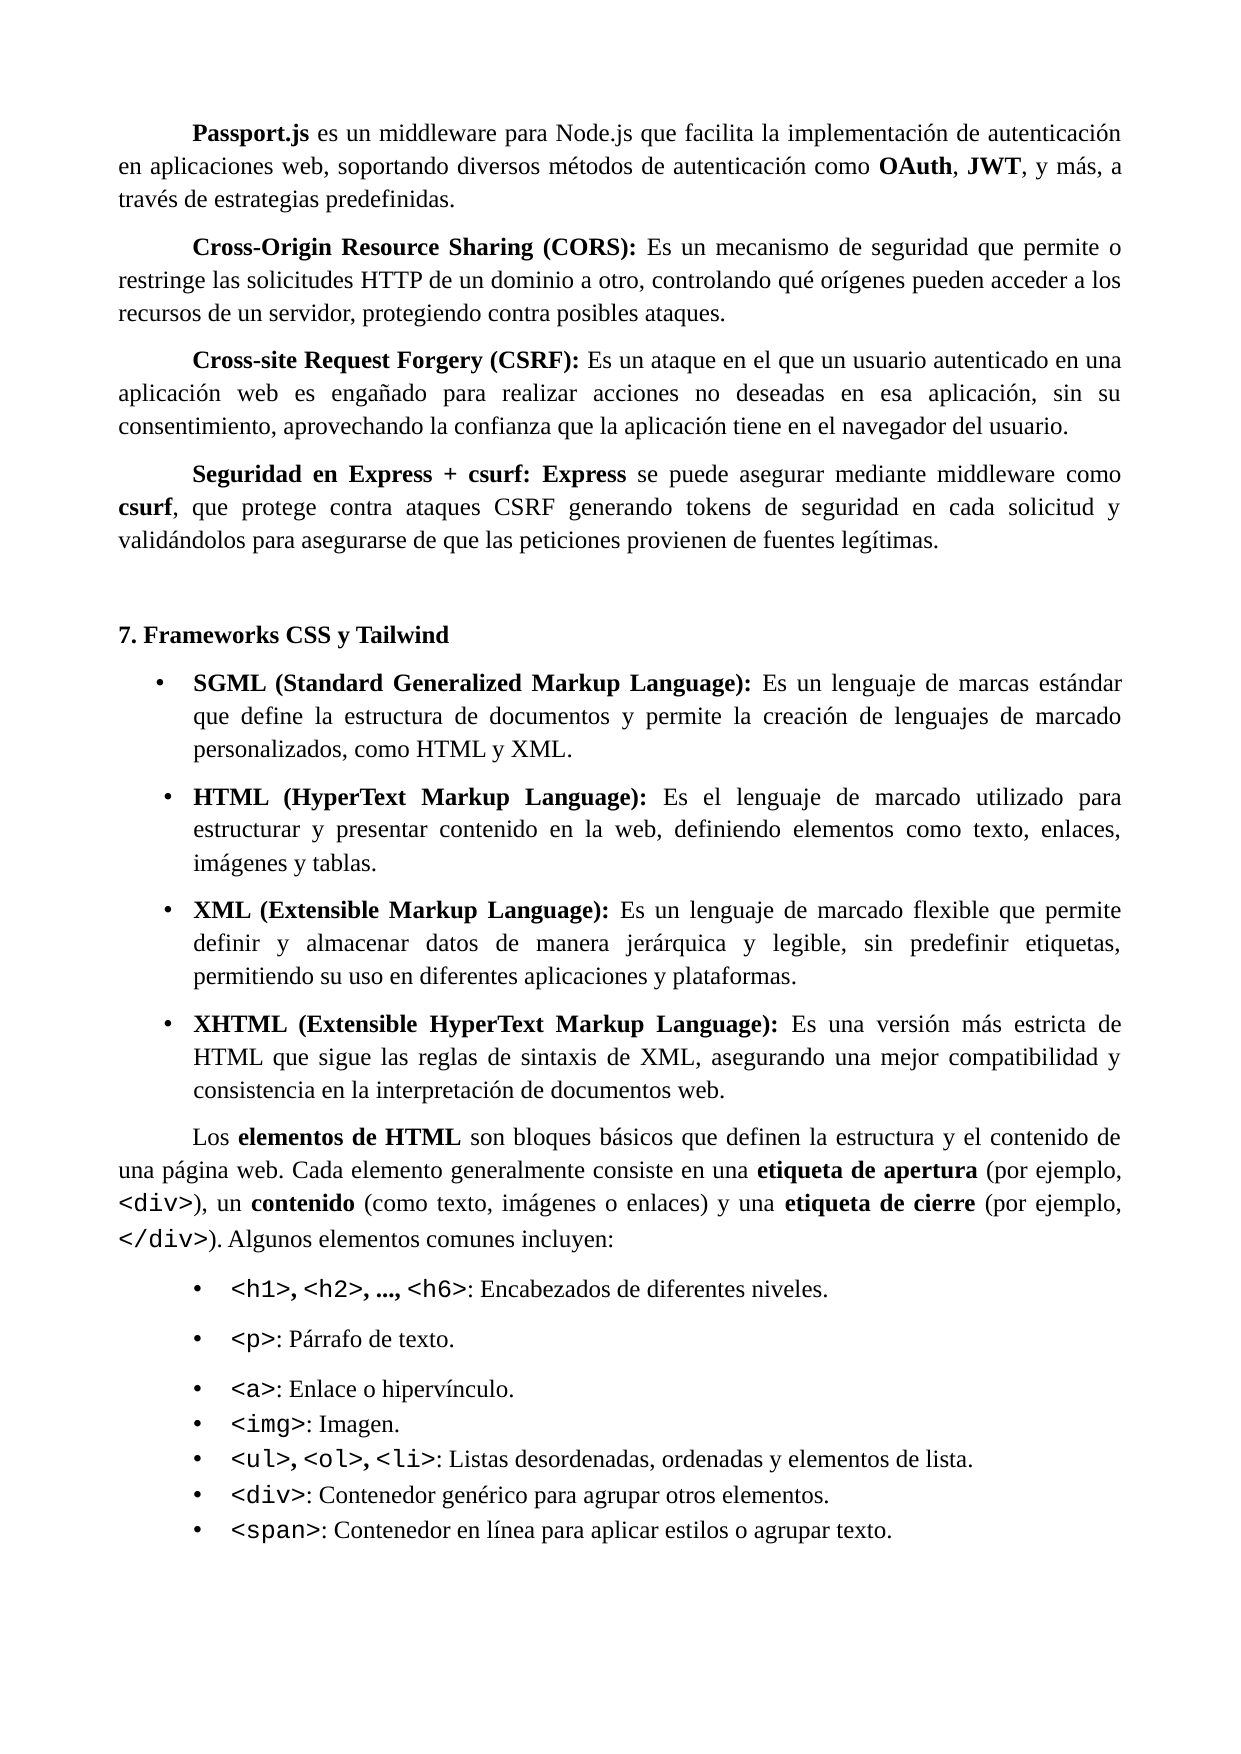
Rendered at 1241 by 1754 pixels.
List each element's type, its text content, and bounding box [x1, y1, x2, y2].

list <p>: Párrafo de texto. [193, 1324, 1122, 1354]
list SGML (Standard Generalized Markup Language): Es un lenguaje de marcas estándar que define la estructura de documentos y permite la creación de lenguajes de marcado personalizados, como HTML y XML. [156, 668, 1122, 763]
list <a>: Enlace o hipervínculo. [193, 1374, 1122, 1404]
list HTML (HyperText Markup Language): Es el lenguaje de marcado utilizado para estructurar y presentar contenido en la web, definiendo elementos como texto, enlaces, imágenes y tablas. [164, 782, 1122, 876]
text Seguridad en Express + csurf: Express se puede asegurar mediante middleware como csurf, que protege contra ataques CSRF generando tokens de seguridad en cada solicitud y validándolos para asegurarse de que las peticiones provienen de fuentes legítimas. [118, 459, 1122, 554]
list <div>: Contenedor genérico para agrupar otros elementos. [193, 1480, 1122, 1511]
text Passport.js es un middleware para Node.js que facilita la implementación de autenticación en aplicaciones web, soportando diversos métodos de autenticación como OAuth, JWT, y más, a través de estrategias predefinidas. [118, 118, 1122, 213]
text Los elementos de HTML son bloques básicos que definen la estructura y el contenido de una página web. Cada elemento generalmente consiste en una etiqueta de apertura (por ejemplo, <div>), un contenido (como texto, imágenes o enlaces) y una etiqueta de cierre (por ejemplo, </div>). Algunos elementos comunes incluyen: [118, 1122, 1122, 1254]
list XHTML (Extensible HyperText Markup Language): Es una versión más estricta de HTML que sigue las reglas de sintaxis de XML, asegurando una mejor compatibilidad y consistencia en la interpretación de documentos web. [164, 1009, 1122, 1104]
text Cross-Origin Resource Sharing (CORS): Es un mecanismo de seguridad que permite o restringe las solicitudes HTTP de un dominio a otro, controlando qué orígenes pueden acceder a los recursos de un servidor, protegiendo contra posibles ataques. [118, 232, 1122, 327]
list <img>: Imagen. [193, 1409, 1122, 1440]
text 7. Frameworks CSS y Tailwind [118, 620, 1122, 649]
list <span>: Contenedor en línea para aplicar estilos o agrupar texto. [193, 1515, 1122, 1546]
list <h1>, <h2>, ..., <h6>: Encabezados de diferentes niveles. [193, 1274, 1122, 1304]
text Cross-site Request Forgery (CSRF): Es un ataque en el que un usuario autenticado en una aplicación web es engañado para realizar acciones no deseadas en esa aplicación, sin su consentimiento, aprovechando la confianza que la aplicación tiene en el navegador del usuario. [118, 345, 1122, 440]
list <ul>, <ol>, <li>: Listas desordenadas, ordenadas y elementos de lista. [193, 1444, 1122, 1475]
list XML (Extensible Markup Language): Es un lenguaje de marcado flexible que permite definir y almacenar datos de manera jerárquica y legible, sin predefinir etiquetas, permitiendo su uso en diferentes aplicaciones y plataformas. [164, 895, 1122, 990]
